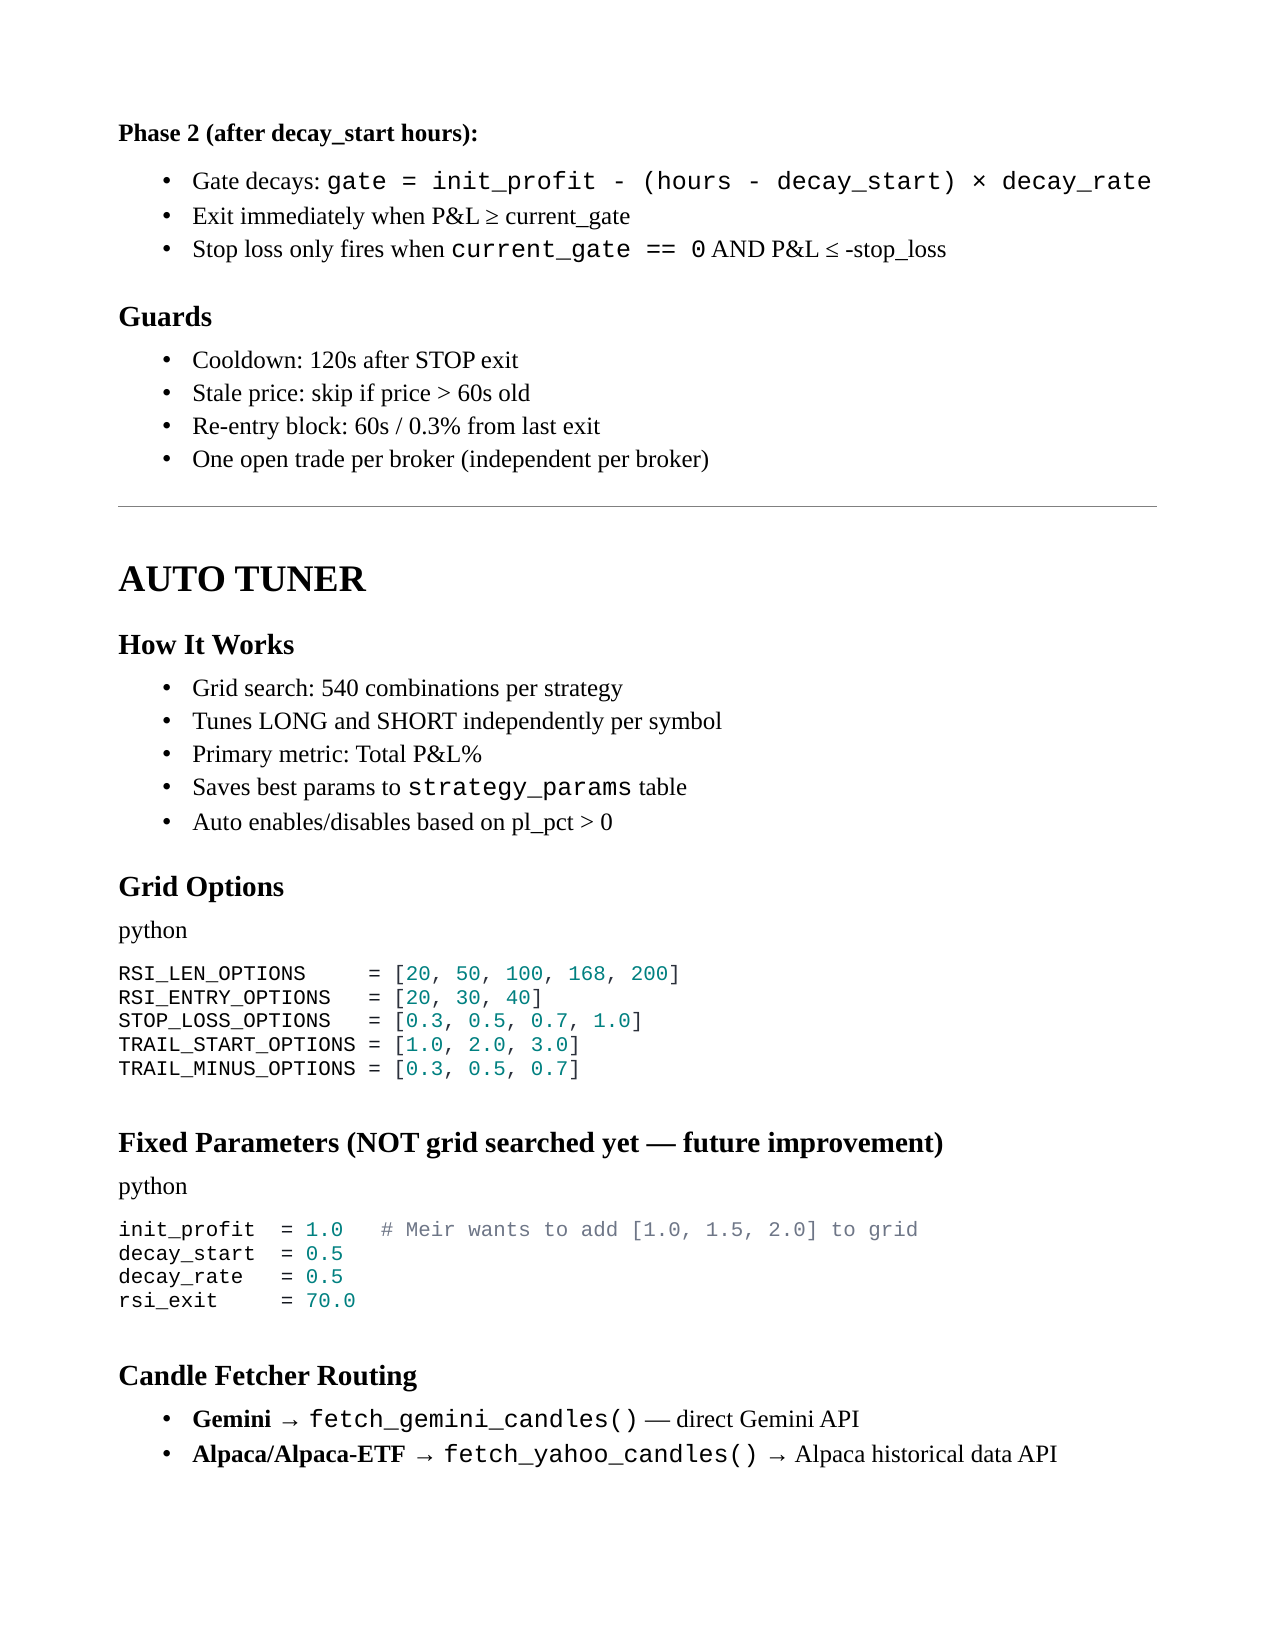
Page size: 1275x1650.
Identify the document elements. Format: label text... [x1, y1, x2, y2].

subtitle Candle Fetcher Routing [118, 1358, 1157, 1391]
list Gate decays: gate = init_profit - (hours - decay_start) × decay_rate [162, 166, 1157, 197]
list Stale price: skip if price > 60s old [162, 378, 1157, 407]
text decay_rate = 0.5 [118, 1266, 1157, 1290]
text decay_start = 0.5 [118, 1243, 1157, 1266]
text Phase 2 (after decay_start hours): [118, 118, 1157, 147]
text rsi_exit = 70.0 [118, 1290, 1157, 1314]
text TRAIL_START_OPTIONS = [1.0, 2.0, 3.0] [118, 1034, 1157, 1058]
subtitle Grid Options [118, 869, 1157, 903]
subtitle Guards [118, 299, 1157, 332]
list Stop loss only fires when current_gate == 0 AND P&L ≤ -stop_loss [162, 234, 1157, 265]
text RSI_LEN_OPTIONS = [20, 50, 100, 168, 200] [118, 963, 1157, 987]
text init_profit = 1.0 # Meir wants to add [1.0, 1.5, 2.0] to grid [118, 1219, 1157, 1243]
list Re-entry block: 60s / 0.3% from last exit [162, 411, 1157, 439]
text STOP_LOSS_OPTIONS = [0.3, 0.5, 0.7, 1.0] [118, 1010, 1157, 1034]
subtitle Fixed Parameters (NOT grid searched yet — future improvement) [118, 1125, 1157, 1159]
text python [118, 1171, 1157, 1200]
subtitle How It Works [118, 627, 1157, 660]
list Saves best params to strategy_params table [162, 772, 1157, 803]
text TRAIL_MINUS_OPTIONS = [0.3, 0.5, 0.7] [118, 1058, 1157, 1081]
list Gemini → fetch_gemini_candles() — direct Gemini API [162, 1404, 1157, 1434]
list Cooldown: 120s after STOP exit [162, 345, 1157, 373]
list Primary metric: Total P&L% [162, 739, 1157, 768]
list One open trade per broker (independent per broker) [162, 444, 1157, 473]
list Tunes LONG and SHORT independently per symbol [162, 706, 1157, 734]
text python [118, 916, 1157, 944]
list Alpaca/Alpaca-ETF → fetch_yahoo_candles() → Alpaca historical data API [162, 1439, 1157, 1470]
subtitle AUTO TUNER [118, 557, 1157, 600]
text RSI_ENTRY_OPTIONS = [20, 30, 40] [118, 987, 1157, 1010]
list Auto enables/disables based on pl_pct > 0 [162, 807, 1157, 836]
list Grid search: 540 combinations per strategy [162, 673, 1157, 702]
list Exit immediately when P&L ≥ current_gate [162, 201, 1157, 230]
